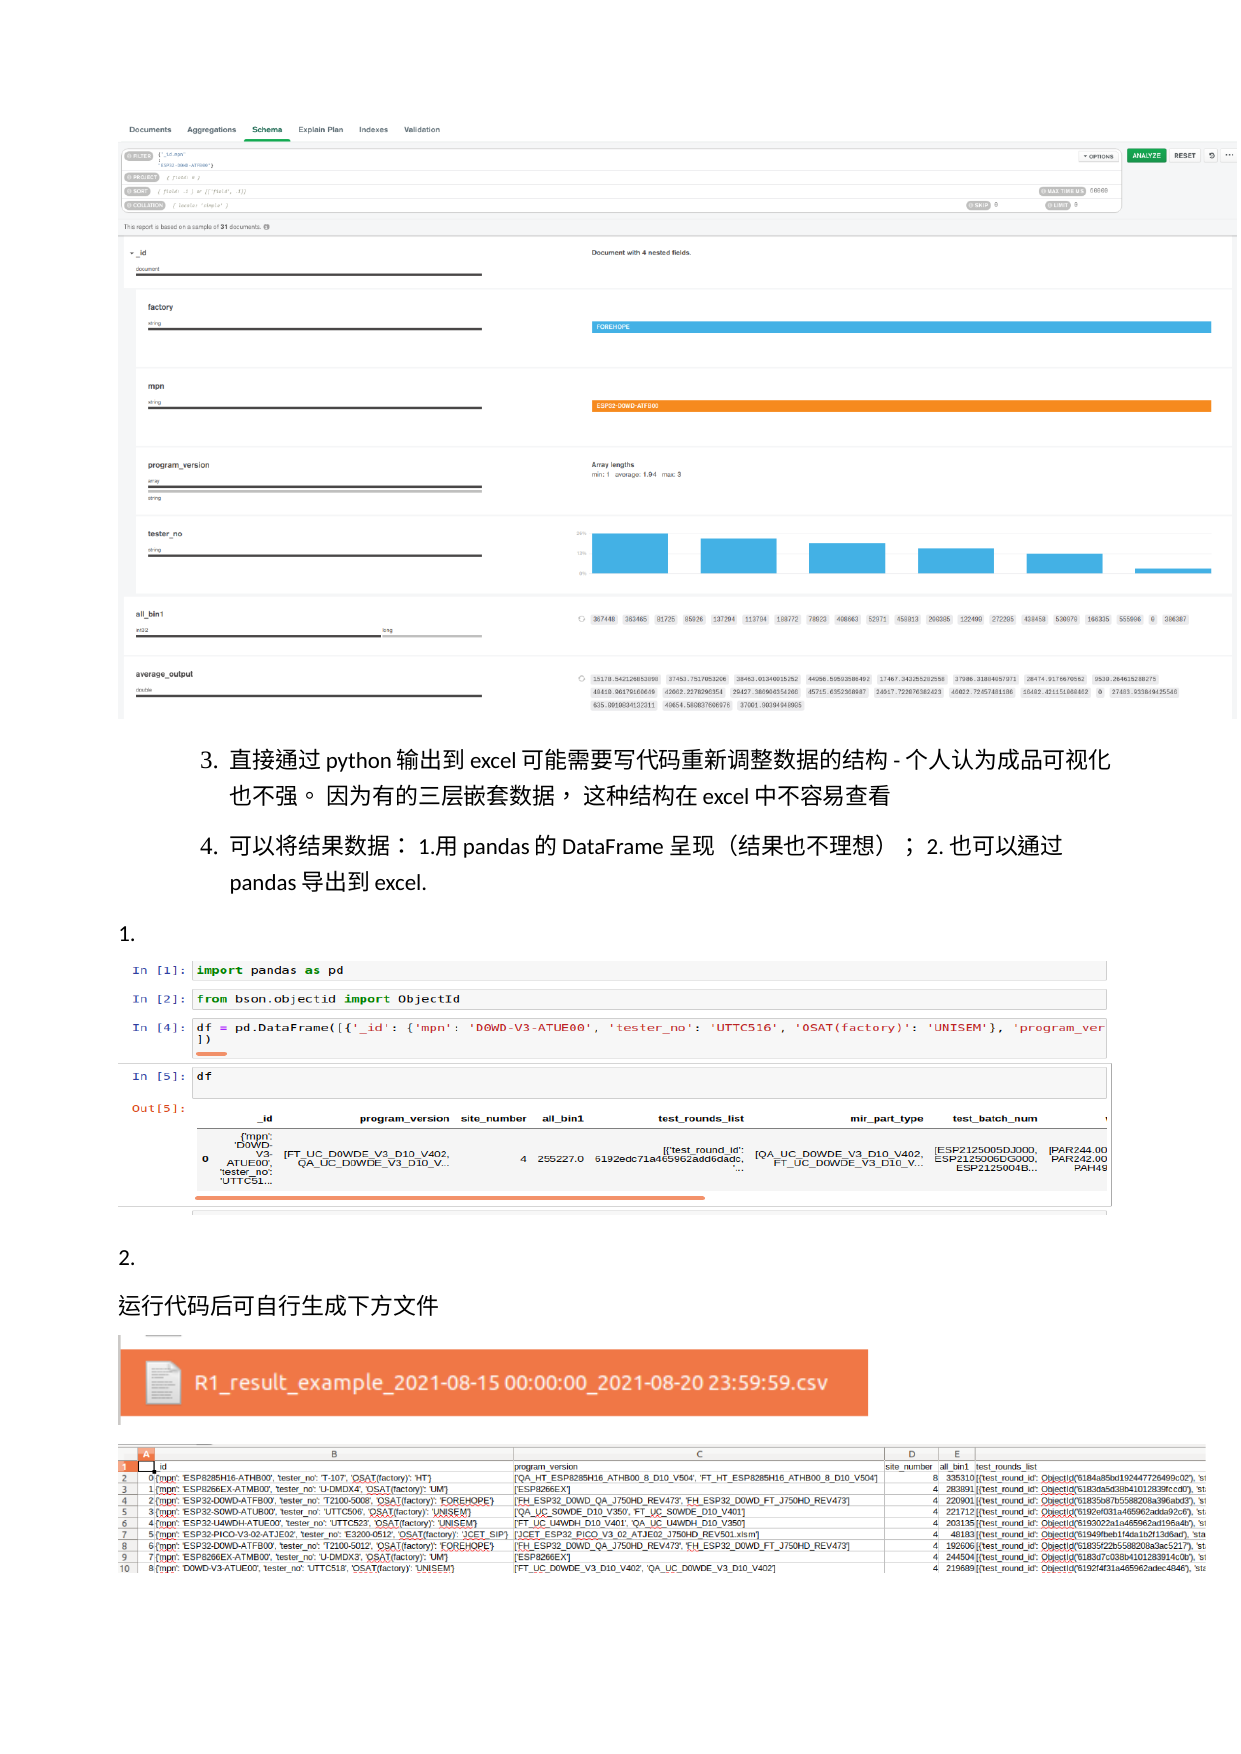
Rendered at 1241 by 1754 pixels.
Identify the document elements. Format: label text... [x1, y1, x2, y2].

picture [118, 1444, 1206, 1573]
text 1. [118, 911, 1122, 947]
picture [118, 961, 1122, 1215]
list 直接通过python输出到excel可能需要写代码重新调整数据的结构 - 个人认为成品可视化也不强。 因为有的三层嵌套数据， 这种结构在excel中不容易查看 [200, 738, 1122, 810]
list 可以将结果数据： 1.用pandas的DataFrame 呈现（结果也不理想）； 2. 也可以通过pandas导出到excel. [200, 824, 1122, 896]
picture [118, 118, 1237, 719]
picture [118, 1335, 869, 1425]
text 2. [118, 1235, 1122, 1271]
text 运行代码后可自行生成下方文件 [118, 1285, 1122, 1321]
